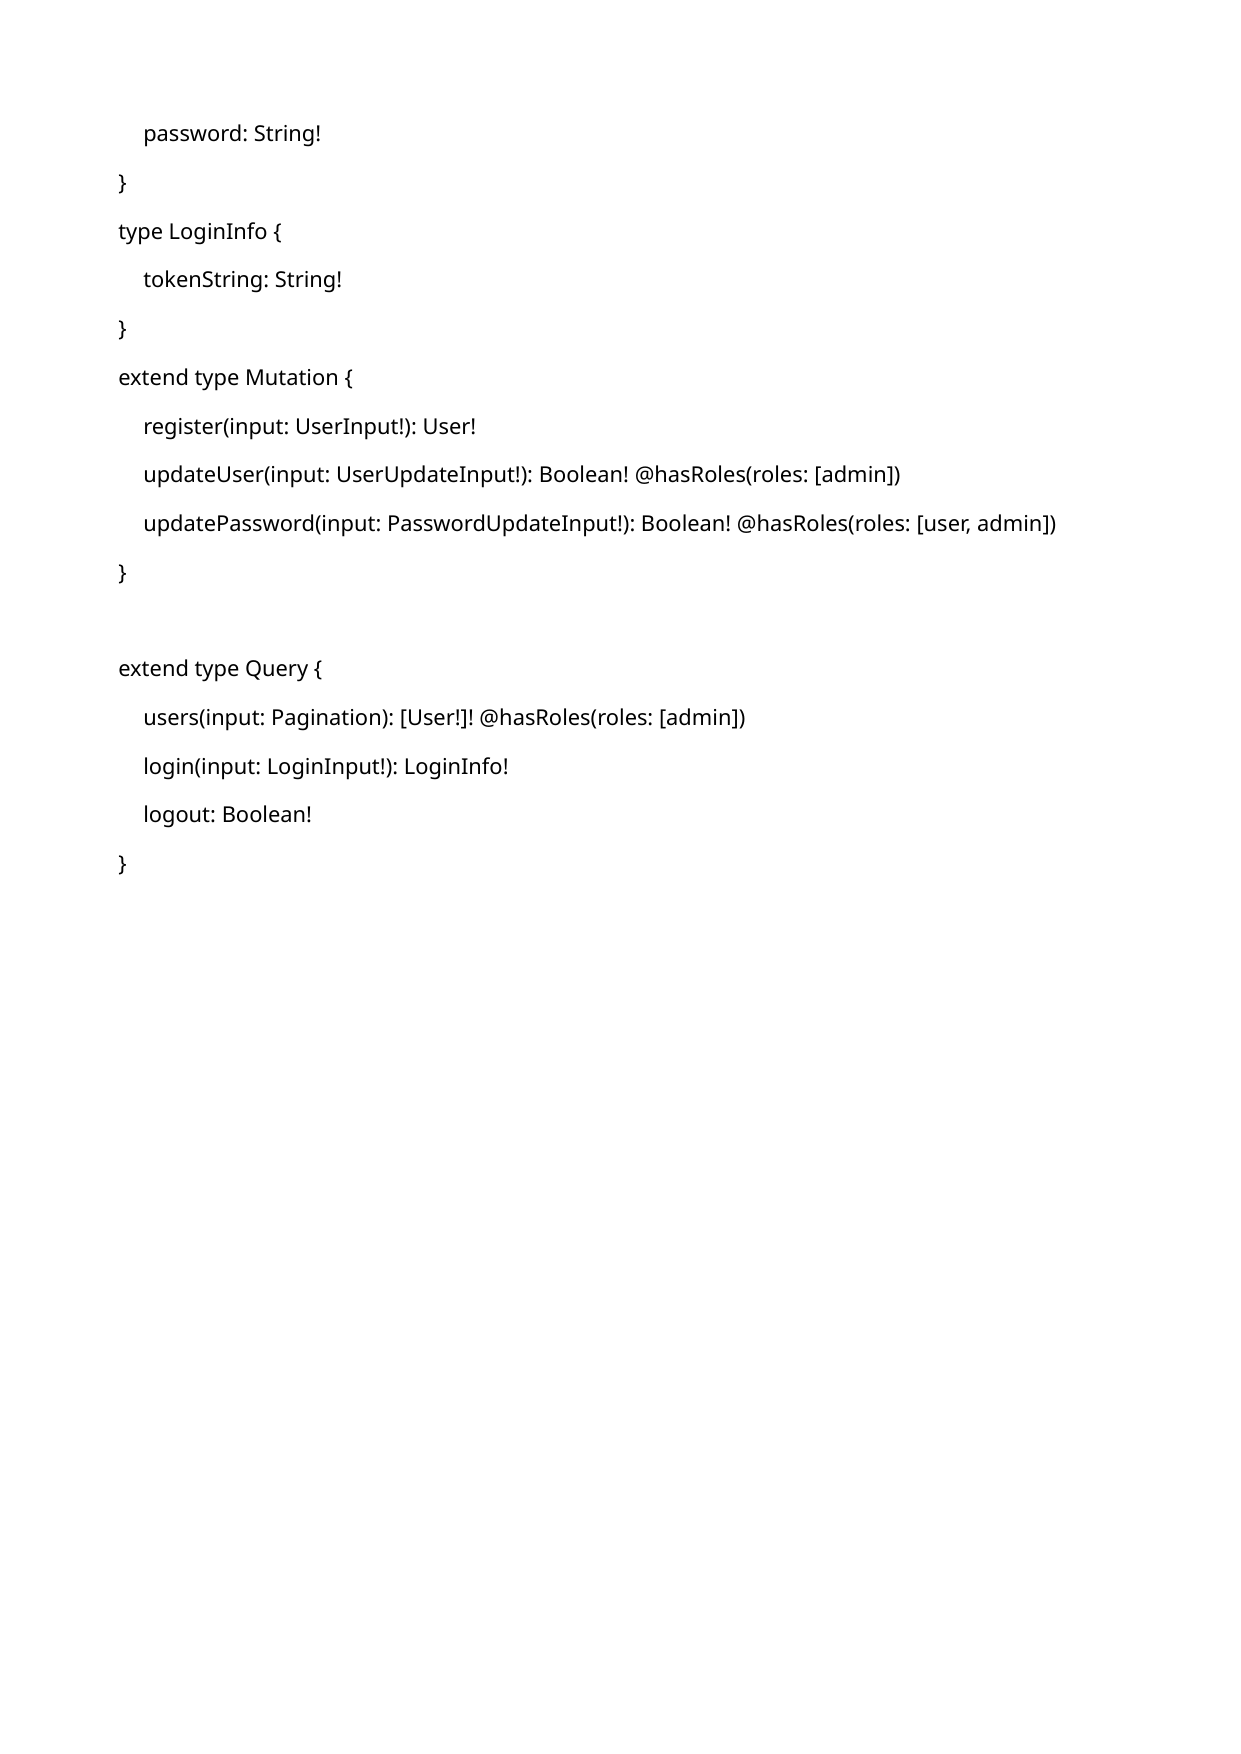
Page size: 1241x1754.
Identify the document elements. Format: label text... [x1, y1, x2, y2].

text login(input: LoginInput!): LoginInfo! [118, 751, 1122, 781]
text updateUser(input: UserUpdateInput!): Boolean! @hasRoles(roles: [admin]) [118, 459, 1122, 489]
text password: String! [118, 118, 1122, 148]
text extend type Mutation { [118, 362, 1122, 392]
text } [118, 557, 1122, 587]
text } [118, 167, 1122, 197]
text type LoginInfo { [118, 216, 1122, 245]
text users(input: Pagination): [User!]! @hasRoles(roles: [admin]) [118, 702, 1122, 732]
text } [118, 848, 1122, 878]
text logout: Boolean! [118, 799, 1122, 829]
text extend type Query { [118, 653, 1122, 683]
text register(input: UserInput!): User! [118, 411, 1122, 440]
text updatePassword(input: PasswordUpdateInput!): Boolean! @hasRoles(roles: [user, admin]) [118, 508, 1122, 538]
text tokenString: String! [118, 264, 1122, 294]
text } [118, 313, 1122, 343]
